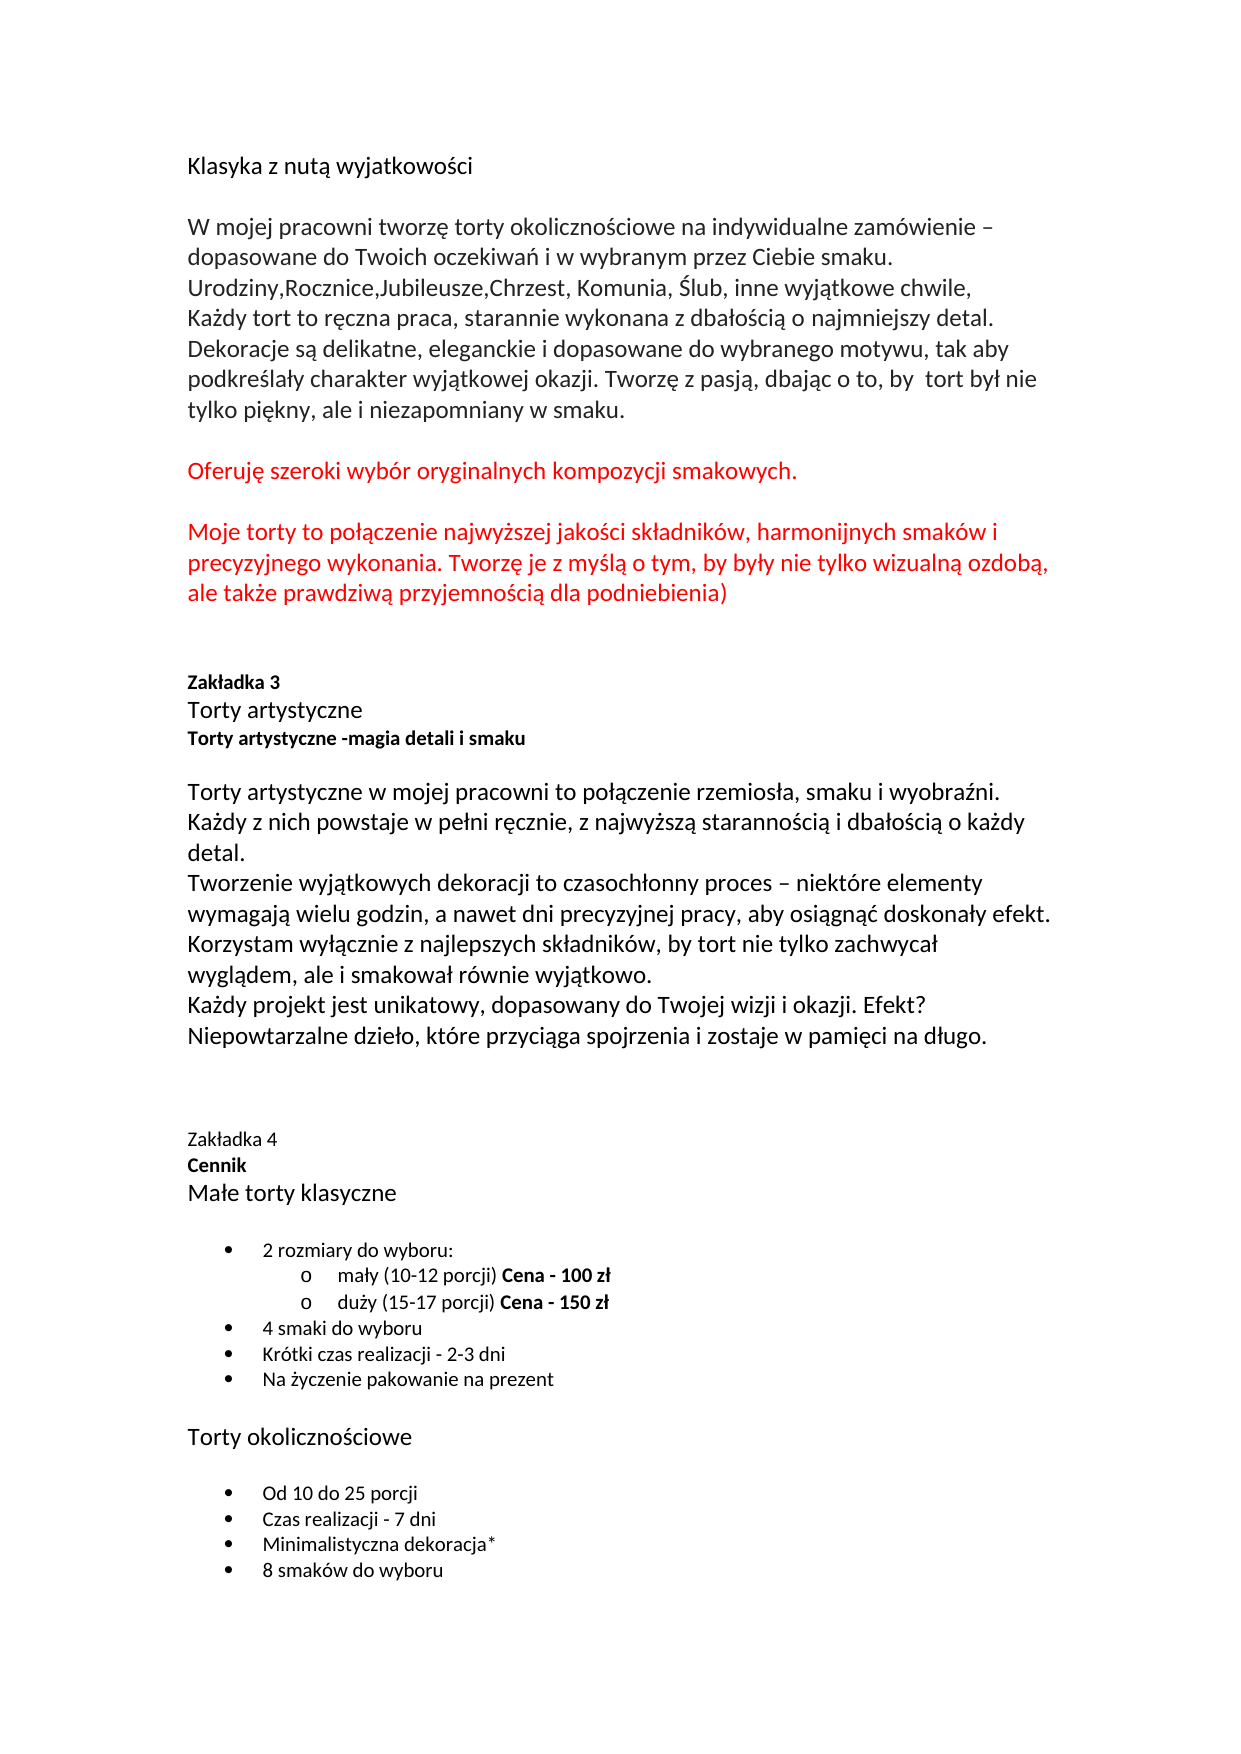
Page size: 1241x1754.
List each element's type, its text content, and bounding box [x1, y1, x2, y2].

list 2 rozmiary do wyboru: [225, 1237, 1053, 1262]
text Małe torty klasyczne [187, 1177, 1053, 1208]
text Urodziny,Rocznice,Jubileusze,Chrzest, Komunia, Ślub, inne wyjątkowe chwile, [187, 272, 1053, 303]
text Klasyka z nutą wyjatkowości [187, 150, 1053, 181]
list Od 10 do 25 porcji [225, 1481, 1053, 1506]
text Oferuję szeroki wybór oryginalnych kompozycji smakowych. [187, 455, 1053, 486]
text Zakładka 3 [187, 669, 1053, 694]
text Tworzenie wyjątkowych dekoracji to czasochłonny proces – niektóre elementy wymagają wielu godzin, a nawet dni precyzyjnej pracy, aby osiągnąć doskonały efekt. Korzystam wyłącznie z najlepszych składników, by tort nie tylko zachwycał wyglądem, ale i smakował równie wyjątkowo. [187, 867, 1053, 989]
list Na życzenie pakowanie na prezent [225, 1366, 1053, 1392]
text Torty artystyczne [187, 694, 1053, 725]
list 8 smaków do wyboru [225, 1557, 1053, 1582]
text Każdy projekt jest unikatowy, dopasowany do Twojej wizji i okazji. Efekt? Niepowtarzalne dzieło, które przyciąga spojrzenia i zostaje w pamięci na długo. [187, 989, 1053, 1050]
text Dekoracje są delikatne, eleganckie i dopasowane do wybranego motywu, tak aby podkreślały charakter wyjątkowej okazji. Tworzę z pasją, dbając o to, by tort był nie tylko piękny, ale i niezapomniany w smaku. [187, 333, 1053, 425]
list mały (10-12 porcji) Cena - 100 zł [300, 1262, 1053, 1289]
text W mojej pracowni tworzę torty okolicznościowe na indywidualne zamówienie – dopasowane do Twoich oczekiwań i w wybranym przez Ciebie smaku. [187, 211, 1053, 272]
text Zakładka 4 [187, 1127, 1053, 1152]
list 4 smaki do wyboru [225, 1315, 1053, 1341]
list Czas realizacji - 7 dni [225, 1506, 1053, 1531]
text Torty artystyczne -magia detali i smaku [187, 725, 1053, 750]
list Minimalistyczna dekoracja* [225, 1531, 1053, 1557]
list Krótki czas realizacji - 2-3 dni [225, 1341, 1053, 1366]
text Każdy tort to ręczna praca, starannie wykonana z dbałością o najmniejszy detal. [187, 303, 1053, 333]
text Cennik [187, 1152, 1053, 1177]
text Moje torty to połączenie najwyższej jakości składników, harmonijnych smaków i precyzyjnego wykonania. Tworzę je z myślą o tym, by były nie tylko wizualną ozdobą, ale także prawdziwą przyjemnością dla podniebienia) [187, 516, 1053, 608]
text Torty artystyczne w mojej pracowni to połączenie rzemiosła, smaku i wyobraźni. Każdy z nich powstaje w pełni ręcznie, z najwyższą starannością i dbałością o każdy detal. [187, 776, 1053, 867]
list duży (15-17 porcji) Cena - 150 zł [300, 1289, 1053, 1315]
text Torty okolicznościowe [187, 1421, 1053, 1451]
